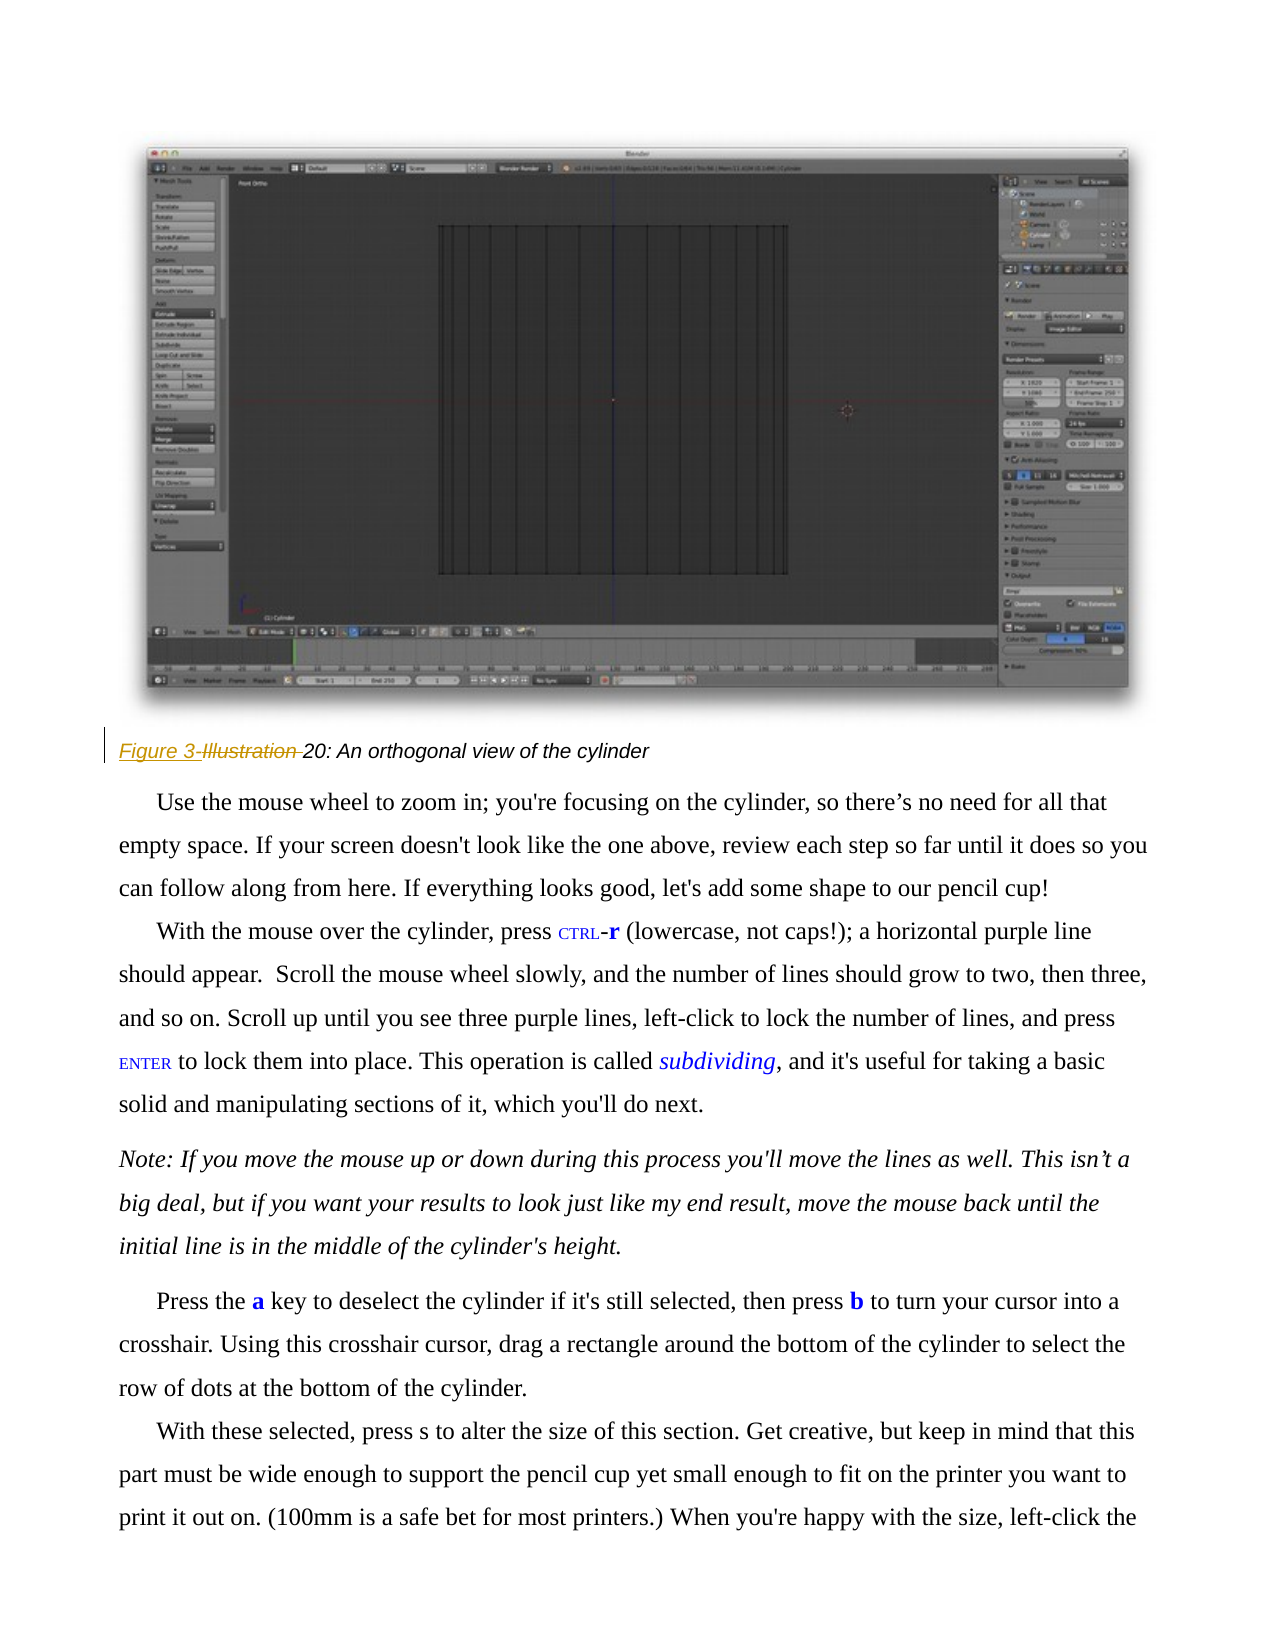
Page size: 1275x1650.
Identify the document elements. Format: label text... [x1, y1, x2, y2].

text With these selected, press s to alter the size of this section. Get creative, but keep in mind that this part must be wide enough to support the pencil cup yet small enough to fit on the printer you want to print it out on. (100mm is a safe bet for most printers.) When you're happy with the size, left-click the mouse to set your changes in place, and press a again to make sure the selection is released. Next, repeat this process for the top row and the three rows you added earlier until you have a shape you like. You can see one possibility in Figure 3-21 [118, 1416, 1156, 1531]
text With the mouse over the cylinder, press ctrl-r (lowercase, not caps!); a horizontal purple line should appear. Scroll the mouse wheel slowly, and the number of lines should grow to two, then three, and so on. Scroll up until you see three purple lines, left-click to lock the number of lines, and press enter to lock them into place. This operation is called subdividing, and it's useful for taking a basic solid and manipulating sections of it, which you'll do next. [118, 916, 1156, 1118]
text Press the a key to deselect the cylinder if it's still selected, then press b to turn your cursor into a crosshair. Using this crosshair cursor, drag a rectangle around the bottom of the cylinder to select the row of dots at the bottom of the cylinder. [118, 1286, 1156, 1401]
text Note: If you move the mouse up or down during this process you'll move the lines as well. This isn’t a big deal, but if you want your results to look just like my end result, move the mouse back until the initial line is in the middle of the cylinder's height. [118, 1144, 1156, 1259]
text Figure 3-20: An orthogonal view of the cylinder [118, 727, 1156, 763]
picture [118, 131, 1157, 727]
text Use the mouse wheel to zoom in; you're focusing on the cylinder, so there’s no need for all that empty space. If your screen doesn't look like the one above, review each step so far until it does so you can follow along from here. If everything looks good, let's add some shape to our pencil cup! [118, 787, 1156, 902]
